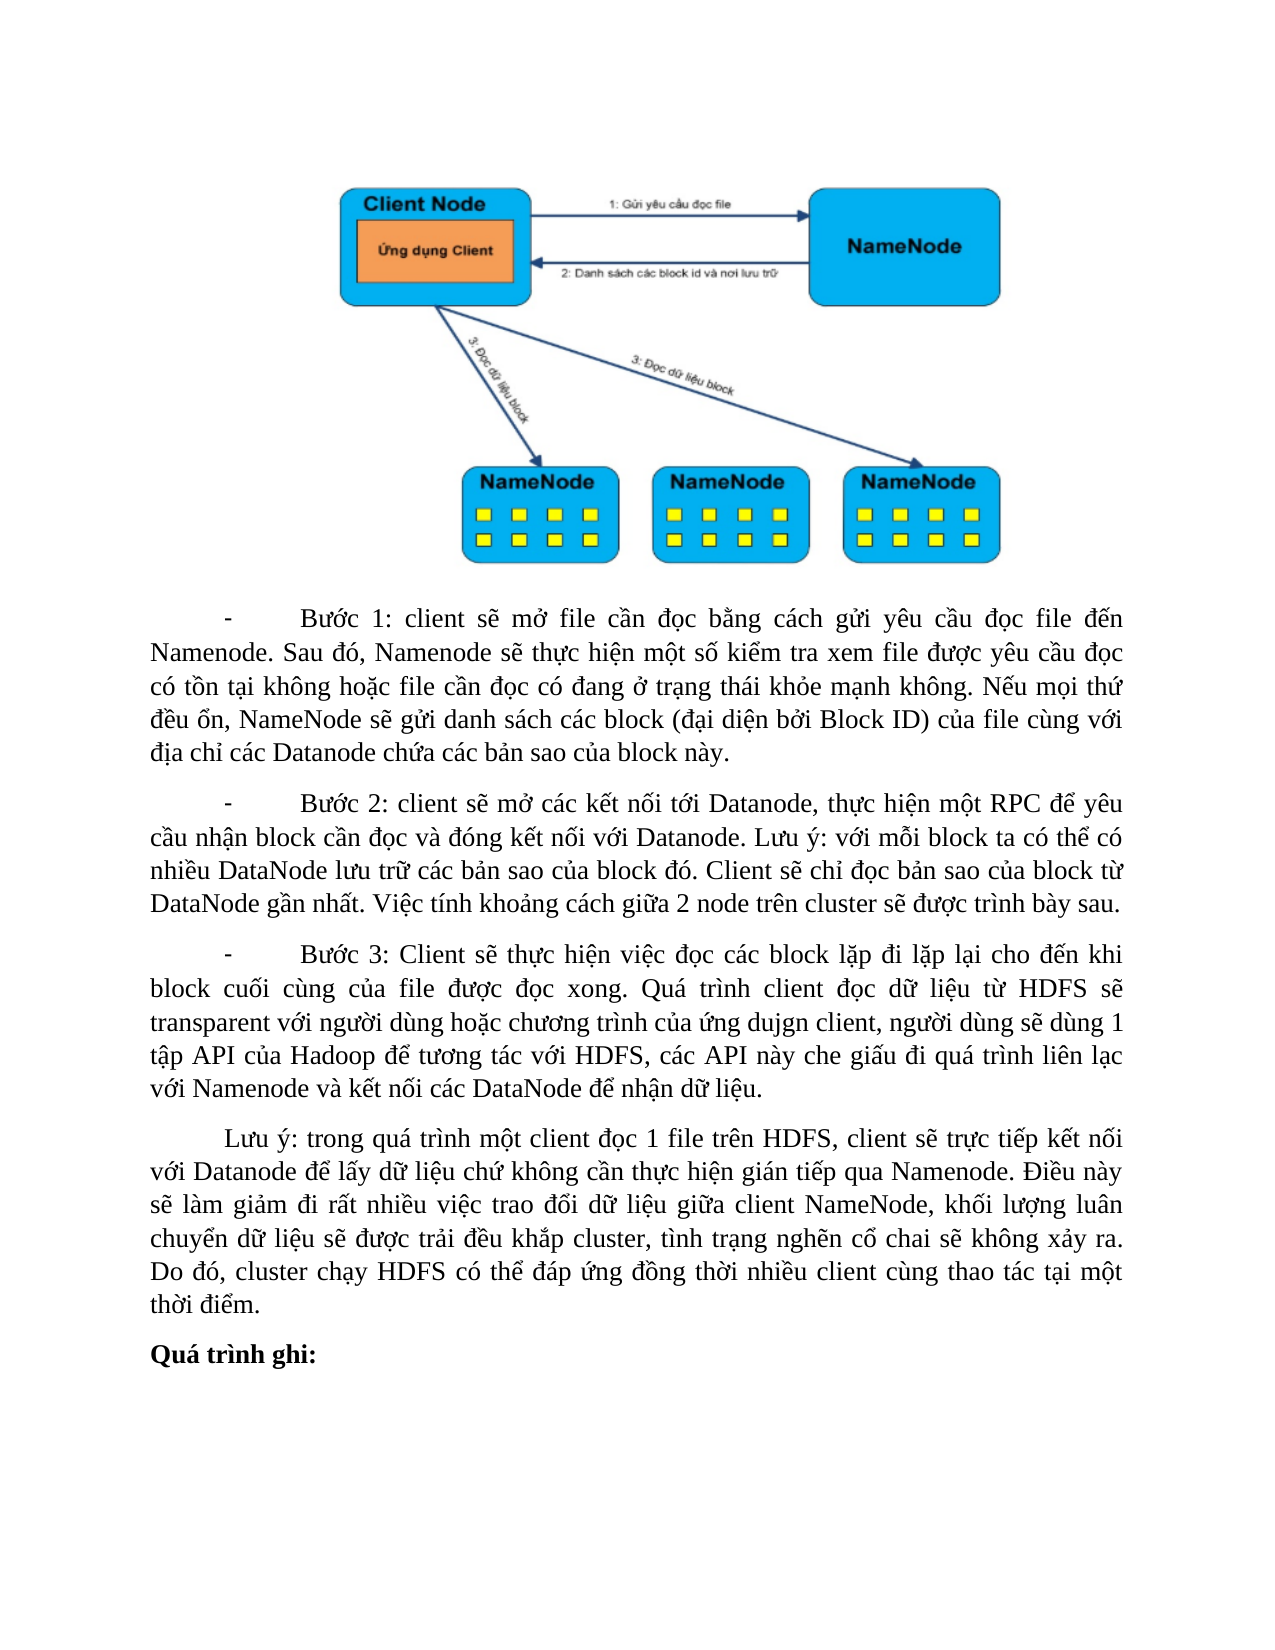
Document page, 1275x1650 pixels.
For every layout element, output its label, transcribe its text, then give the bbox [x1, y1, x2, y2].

text Quá trình ghi: [150, 1338, 1125, 1369]
list Bước 2: client sẽ mở các kết nối tới Datanode, thực hiện một RPC để yêu cầu nhận block cần đọc và đóng kết nối với Datanode. Lưu ý: với mỗi block ta có thể có nhiều DataNode lưu trữ các bản sao của block đó. Client sẽ chỉ đọc bản sao của block từ DataNode gần nhất. Việc tính khoảng cách giữa 2 node trên cluster sẽ được trình bày sau. [150, 786, 1125, 919]
list Bước 1: client sẽ mở file cần đọc bằng cách gửi yêu cầu đọc file đến Namenode. Sau đó, Namenode sẽ thực hiện một số kiểm tra xem file được yêu cầu đọc có tồn tại không hoặc file cần đọc có đang ở trạng thái khỏe mạnh không. Nếu mọi thứ đều ổn, NameNode sẽ gửi danh sách các block (đại diện bởi Block ID) của file cùng với địa chỉ các Datanode chứa các bản sao của block này. [150, 601, 1125, 767]
list Bước 3: Client sẽ thực hiện việc đọc các block lặp đi lặp lại cho đến khi block cuối cùng của file được đọc xong. Quá trình client đọc dữ liệu từ HDFS sẽ transparent với người dùng hoặc chương trình của ứng dujgn client, người dùng sẽ dùng 1 tập API của Hadoop để tương tác với HDFS, các API này che giấu đi quá trình liên lạc với Namenode và kết nối các DataNode để nhận dữ liệu. [150, 937, 1125, 1103]
text Lưu ý: trong quá trình một client đọc 1 file trên HDFS, client sẽ trực tiếp kết nối với Datanode để lấy dữ liệu chứ không cần thực hiện gián tiếp qua Namenode. Điều này sẽ làm giảm đi rất nhiều việc trao đổi dữ liệu giữa client NameNode, khối lượng luân chuyển dữ liệu sẽ được trải đều khắp cluster, tình trạng nghẽn cổ chai sẽ không xảy ra. Do đó, cluster chạy HDFS có thể đáp ứng đồng thời nhiều client cùng thao tác tại một thời điểm. [150, 1122, 1125, 1319]
